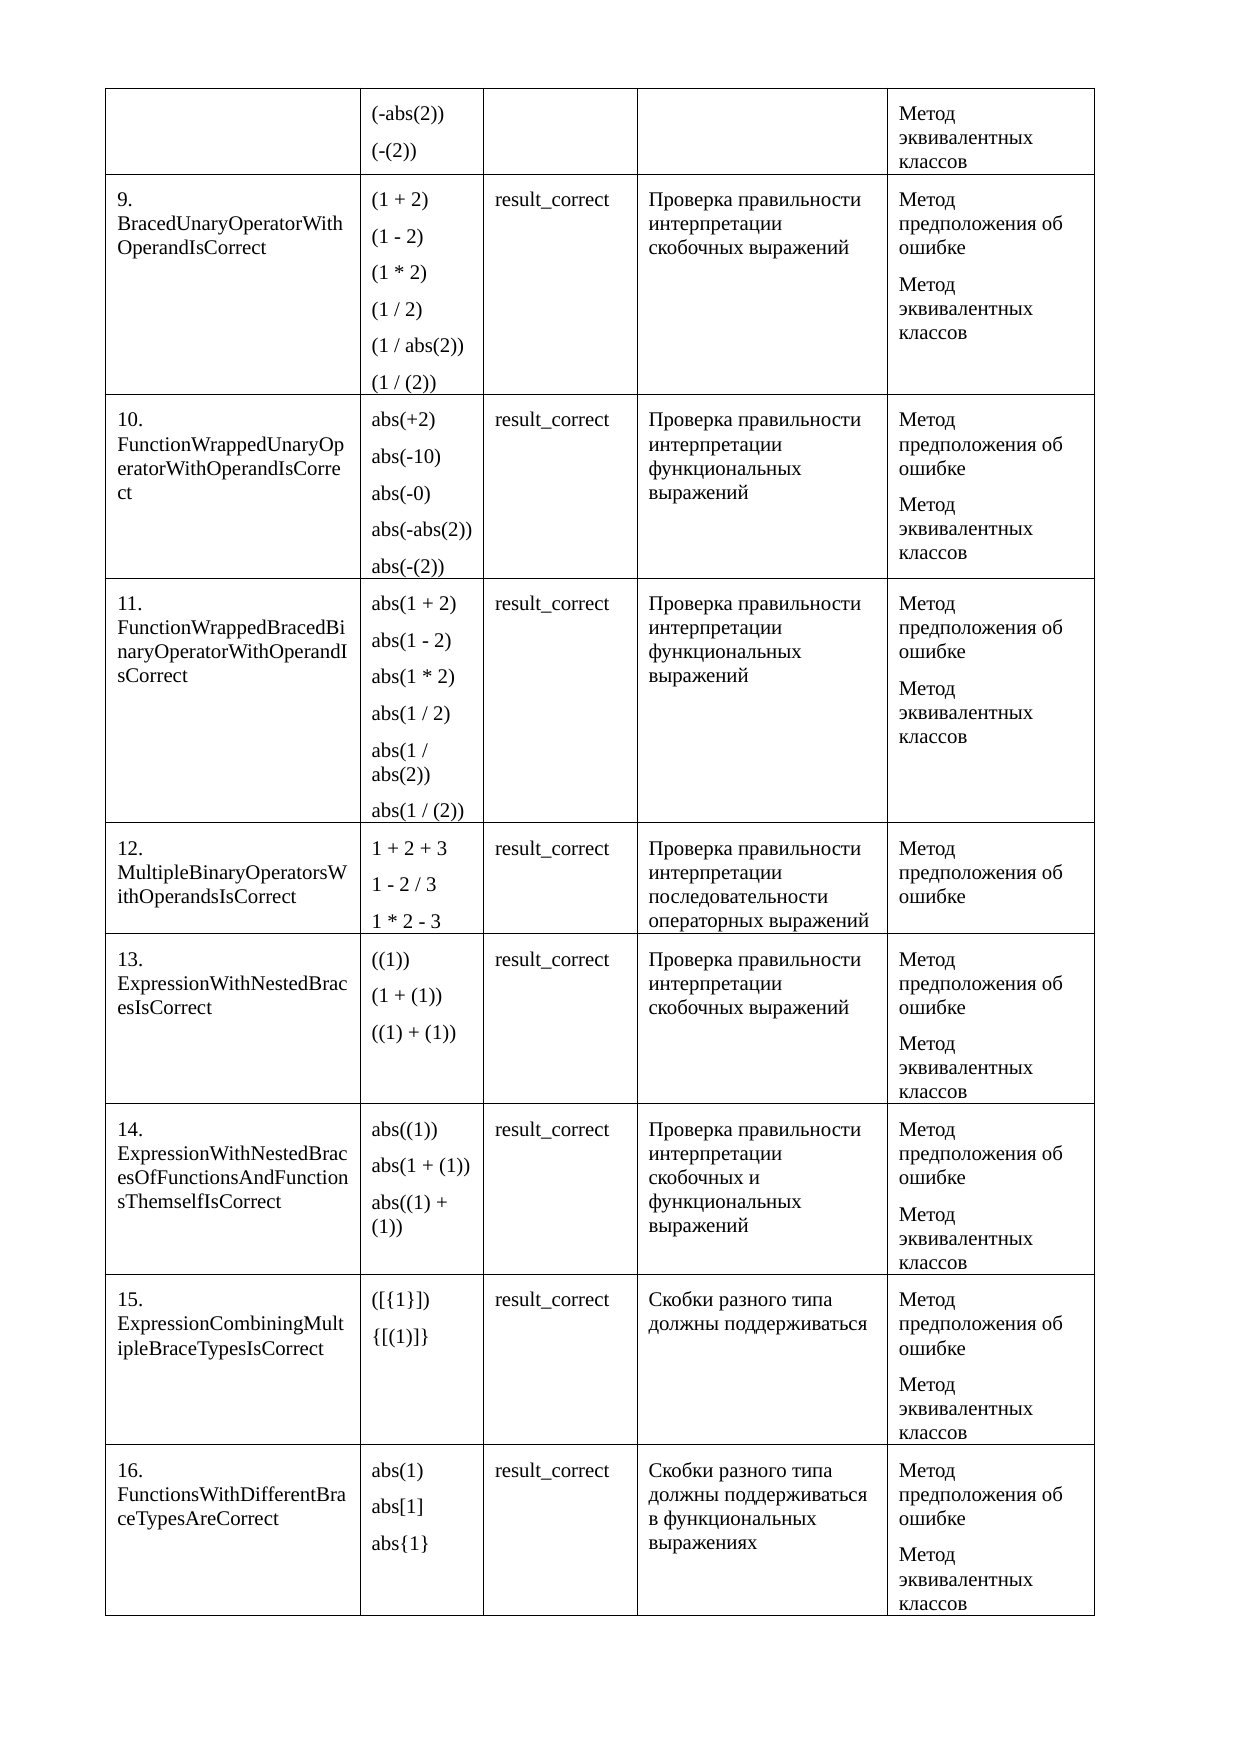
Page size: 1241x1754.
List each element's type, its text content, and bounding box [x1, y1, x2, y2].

table_cell 12. MultipleBinaryOperatorsWithOperandsIsCorrect [106, 823, 360, 933]
table_cell Метод предположения об ошибке [888, 823, 1094, 933]
table_cell result_correct [484, 395, 637, 578]
table_cell Проверка правильности интерпретации скобочных выражений [638, 934, 887, 1103]
table_cell Метод предположения об ошибке Метод эквивалентных классов [888, 1104, 1094, 1274]
table_cell Проверка правильности интерпретации функциональных выражений [638, 579, 887, 822]
table_cell result_correct [484, 579, 637, 822]
table_cell ([{1}]) {[(1)]} [361, 1275, 483, 1444]
table_cell Скобки разного типа должны поддерживаться в функциональных выражениях [638, 1445, 887, 1614]
table_cell Проверка правильности интерпретации последовательности операторных выражений [638, 823, 887, 933]
table_cell 13. ExpressionWithNestedBracesIsCorrect [106, 934, 360, 1103]
table_cell 11. FunctionWrappedBracedBinaryOperatorWithOperandIsCorrect [106, 579, 360, 822]
table_cell Скобки разного типа должны поддерживаться [638, 1275, 887, 1444]
table_cell 16. FunctionsWithDifferentBraceTypesAreCorrect [106, 1445, 360, 1614]
table_cell Метод предположения об ошибке Метод эквивалентных классов [888, 1275, 1094, 1444]
table_cell Метод предположения об ошибке Метод эквивалентных классов [888, 175, 1094, 394]
table_cell Метод эквивалентных классов [888, 89, 1094, 173]
table_cell ((1)) (1 + (1)) ((1) + (1)) [361, 934, 483, 1103]
table_cell 15. ExpressionCombiningMultipleBraceTypesIsCorrect [106, 1275, 360, 1444]
table_cell [484, 89, 637, 173]
table_cell result_correct [484, 1445, 637, 1614]
table_cell abs(+2) abs(-10) abs(-0) abs(-abs(2)) abs(-(2)) [361, 395, 483, 578]
table_cell 9. BracedUnaryOperatorWithOperandIsCorrect [106, 175, 360, 394]
table_cell Проверка правильности интерпретации функциональных выражений [638, 395, 887, 578]
table_cell Метод предположения об ошибке Метод эквивалентных классов [888, 1445, 1094, 1614]
table_cell abs(1 + 2) abs(1 - 2) abs(1 * 2) abs(1 / 2) abs(1 / abs(2)) abs(1 / (2)) [361, 579, 483, 822]
table_cell result_correct [484, 175, 637, 394]
table_cell (-abs(2)) (-(2)) [361, 89, 483, 173]
table_cell 14. ExpressionWithNestedBracesOfFunctionsAndFunctionsThemselfIsCorrect [106, 1104, 360, 1274]
table_cell result_correct [484, 823, 637, 933]
table_cell [638, 89, 887, 173]
table_cell 10. FunctionWrappedUnaryOperatorWithOperandIsCorrect [106, 395, 360, 578]
table_cell result_correct [484, 1275, 637, 1444]
table_cell Метод предположения об ошибке Метод эквивалентных классов [888, 934, 1094, 1103]
table_cell result_correct [484, 1104, 637, 1274]
table_cell abs(1) abs[1] abs{1} [361, 1445, 483, 1614]
table_cell Проверка правильности интерпретации скобочных и функциональных выражений [638, 1104, 887, 1274]
table_cell abs((1)) abs(1 + (1)) abs((1) + (1)) [361, 1104, 483, 1274]
table_cell result_correct [484, 934, 637, 1103]
table_cell Проверка правильности интерпретации скобочных выражений [638, 175, 887, 394]
table_cell Метод предположения об ошибке Метод эквивалентных классов [888, 579, 1094, 822]
table_cell Метод предположения об ошибке Метод эквивалентных классов [888, 395, 1094, 578]
table_cell 1 + 2 + 3 1 - 2 / 3 1 * 2 - 3 [361, 823, 483, 933]
table_cell (1 + 2) (1 - 2) (1 * 2) (1 / 2) (1 / abs(2)) (1 / (2)) [361, 175, 483, 394]
table_cell [106, 89, 360, 173]
